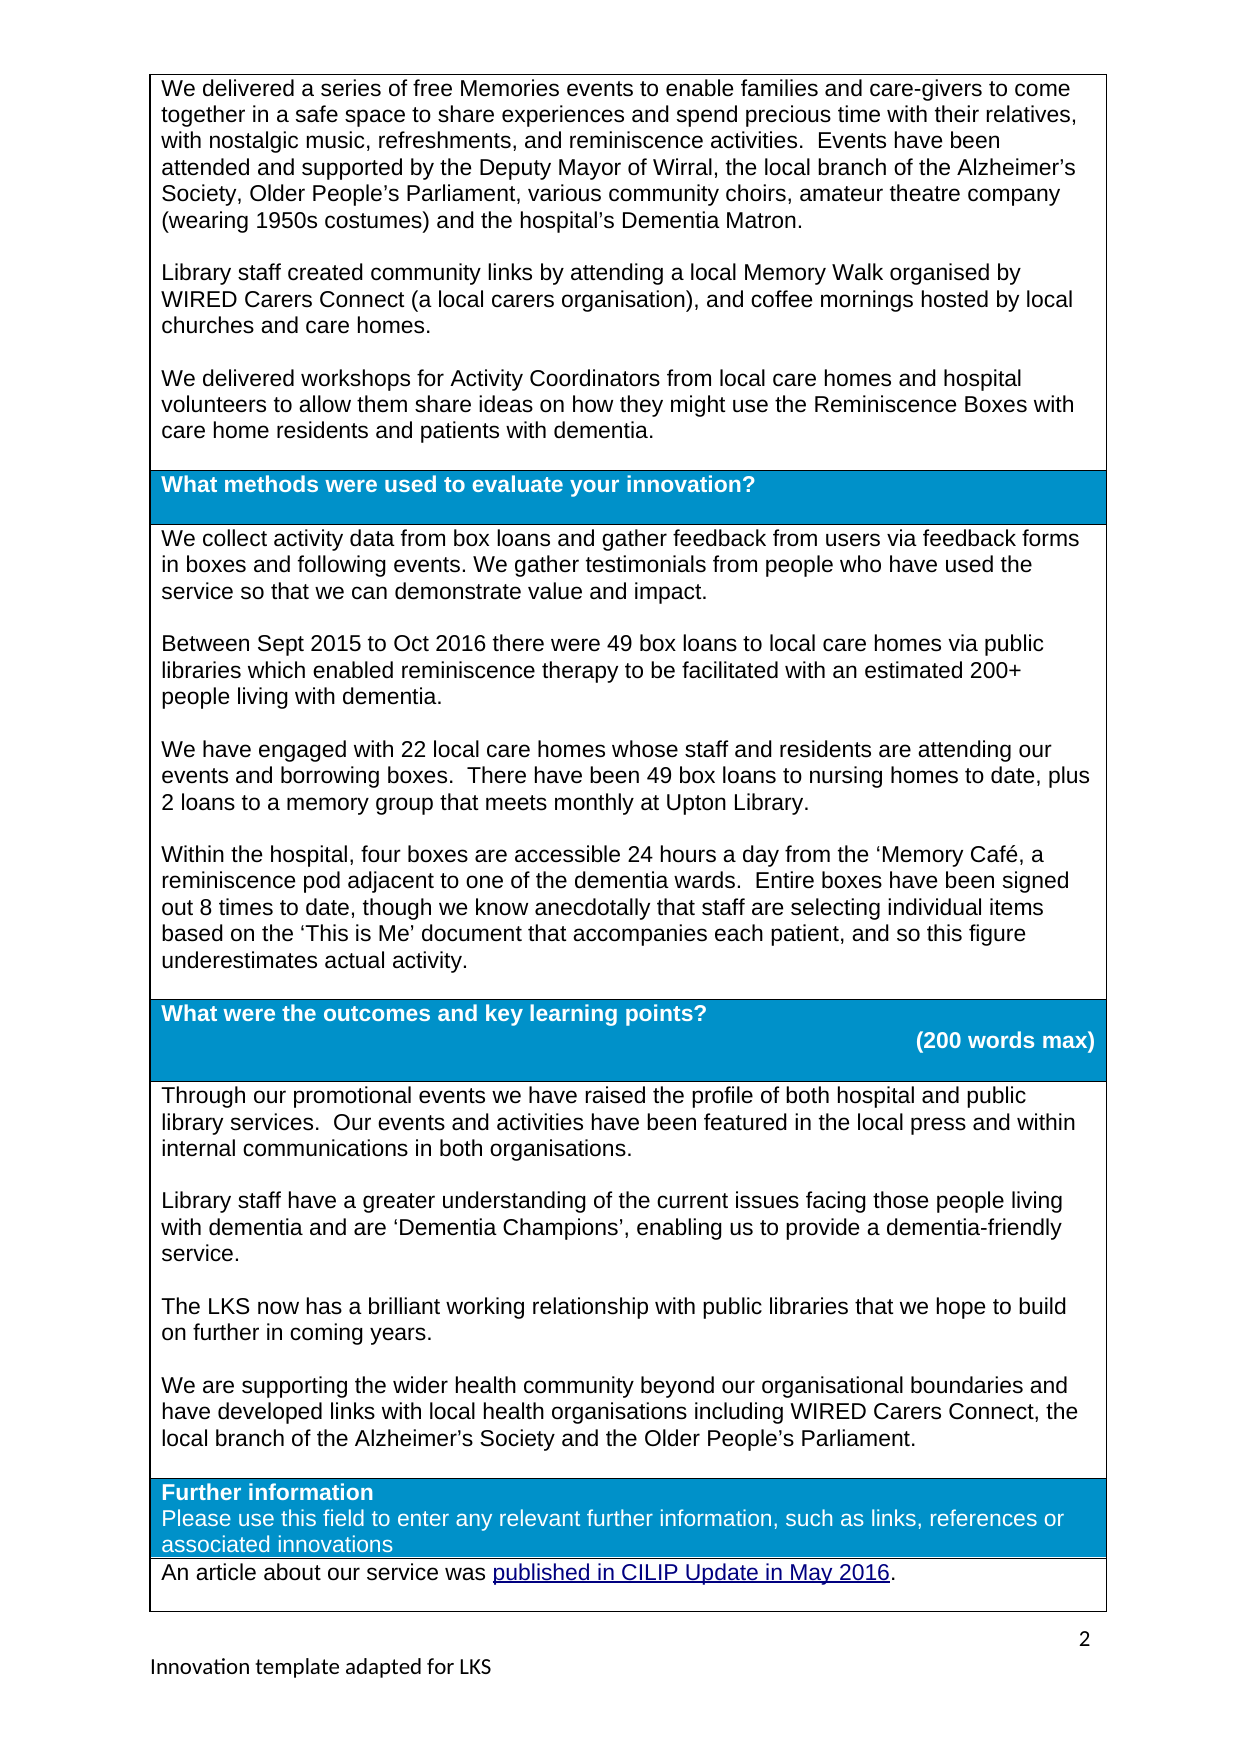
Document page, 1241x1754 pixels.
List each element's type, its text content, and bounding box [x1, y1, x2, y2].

table_cell We delivered a series of free Memories events to enable families and care-givers to come together in a safe space to share experiences and spend precious time with their relatives, with nostalgic music, refreshments, and reminiscence activities. Events have been attended and supported by the Deputy Mayor of Wirral, the local branch of the Alzheimer’s Society, Older People’s Parliament, various community choirs, amateur theatre company (wearing 1950s costumes) and the hospital’s Dementia Matron. Library staff created community links by attending a local Memory Walk organised by WIRED Carers Connect (a local carers organisation), and coffee mornings hosted by local churches and care homes. We delivered workshops for Activity Coordinators from local care homes and hospital volunteers to allow them share ideas on how they might use the Reminiscence Boxes with care home residents and patients with dementia. [151, 75, 1106, 470]
table_cell What were the outcomes and key learning points? (200 words max) [151, 1000, 1106, 1081]
table_cell An article about our service was published in CILIP Update in May 2016. [151, 1559, 1106, 1611]
table_cell We collect activity data from box loans and gather feedback from users via feedback forms in boxes and following events. We gather testimonials from people who have used the service so that we can demonstrate value and impact. Between Sept 2015 to Oct 2016 there were 49 box loans to local care homes via public libraries which enabled reminiscence therapy to be facilitated with an estimated 200+ people living with dementia. We have engaged with 22 local care homes whose staff and residents are attending our events and borrowing boxes. There have been 49 box loans to nursing homes to date, plus 2 loans to a memory group that meets monthly at Upton Library. Within the hospital, four boxes are accessible 24 hours a day from the ‘Memory Café, a reminiscence pod adjacent to one of the dementia wards. Entire boxes have been signed out 8 times to date, though we know anecdotally that staff are selecting individual items based on the ‘This is Me’ document that accompanies each patient, and so this figure underestimates actual activity. [151, 525, 1106, 999]
table_cell Through our promotional events we have raised the profile of both hospital and public library services. Our events and activities have been featured in the local press and within internal communications in both organisations. Library staff have a greater understanding of the current issues facing those people living with dementia and are ‘Dementia Champions’, enabling us to provide a dementia-friendly service. The LKS now has a brilliant working relationship with public libraries that we hope to build on further in coming years. We are supporting the wider health community beyond our organisational boundaries and have developed links with local health organisations including WIRED Carers Connect, the local branch of the Alzheimer’s Society and the Older People’s Parliament. [151, 1082, 1106, 1477]
table_cell What methods were used to evaluate your innovation? [151, 471, 1106, 524]
table_cell Further information Please use this field to enter any relevant further information, such as links, references or associated innovations [151, 1479, 1106, 1557]
